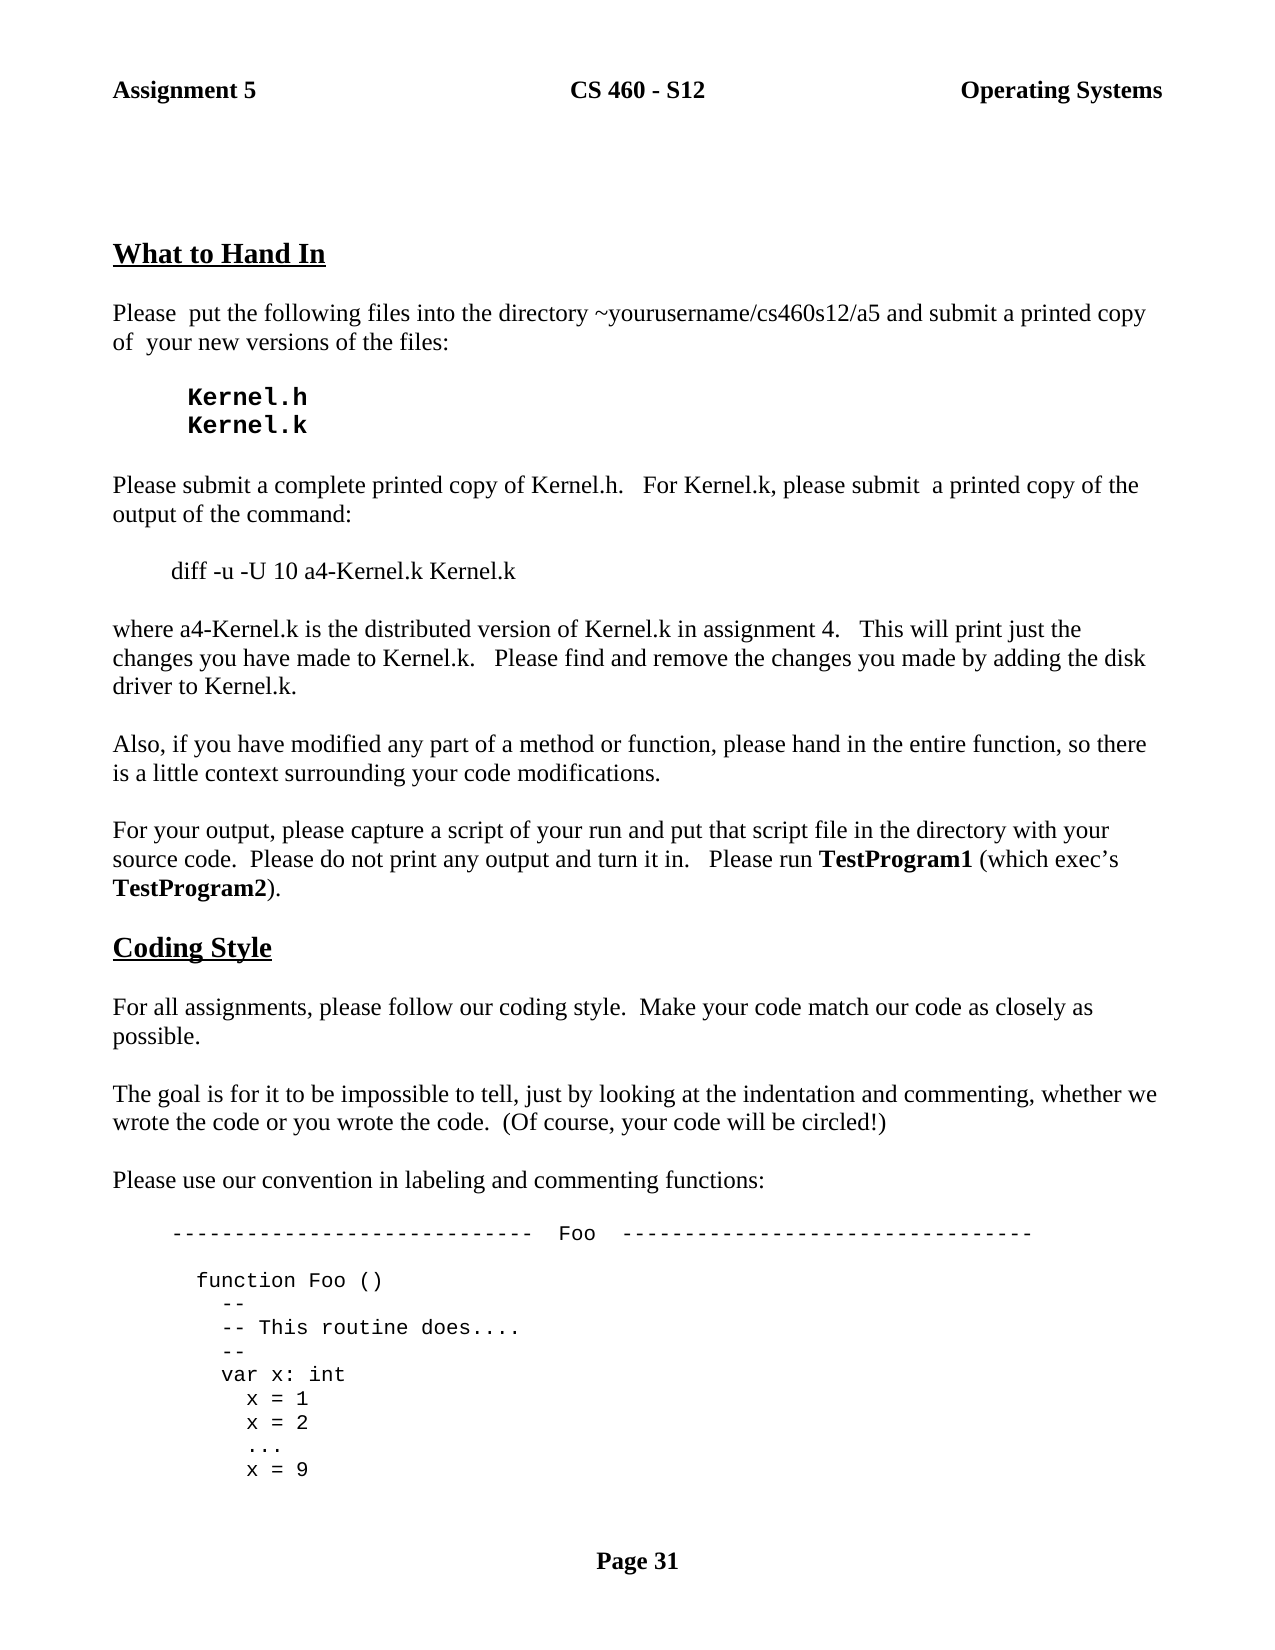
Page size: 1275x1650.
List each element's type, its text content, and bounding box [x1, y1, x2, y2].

text Kernel.h [112, 385, 1162, 413]
text Please submit a complete printed copy of Kernel.h. For Kernel.k, please submit a printed copy of the output of the command: [112, 470, 1162, 528]
text -- This routine does.... [112, 1317, 1162, 1341]
text where a4-Kernel.k is the distributed version of Kernel.k in assignment 4. This will print just the changes you have made to Kernel.k. Please find and remove the changes you made by adding the disk driver to Kernel.k. [112, 614, 1162, 700]
text The goal is for it to be impossible to tell, just by looking at the indentation and commenting, whether we wrote the code or you wrote the code. (Of course, your code will be circled!) [112, 1079, 1162, 1136]
text x = 9 [112, 1459, 1162, 1483]
text Please use our convention in labeling and commenting functions: [112, 1165, 1162, 1194]
text ... [112, 1435, 1162, 1459]
text x = 1 [112, 1388, 1162, 1412]
text function Foo () [112, 1270, 1162, 1293]
text Also, if you have modified any part of a method or function, please hand in the entire function, so there is a little context surrounding your code modifications. [112, 729, 1162, 786]
text diff -u -U 10 a4-Kernel.k Kernel.k [112, 556, 1162, 585]
text -- [112, 1293, 1162, 1317]
text x = 2 [112, 1412, 1162, 1435]
text -- [112, 1341, 1162, 1364]
subtitle What to Hand In [112, 236, 1162, 270]
text ----------------------------- Foo --------------------------------- [112, 1222, 1162, 1246]
text Please put the following files into the directory ~yourusername/cs460s12/a5 and submit a printed copy of your new versions of the files: [112, 298, 1162, 356]
text var x: int [112, 1364, 1162, 1388]
text source code. Please do not print any output and turn it in. Please run TestProgram1 (which exec’s TestProgram2). [112, 844, 1162, 901]
text Kernel.k [112, 413, 1162, 441]
subtitle Coding Style [112, 930, 1162, 964]
text For your output, please capture a script of your run and put that script file in the directory with your [112, 815, 1162, 844]
text For all assignments, please follow our coding style. Make your code match our code as closely as possible. [112, 992, 1162, 1050]
